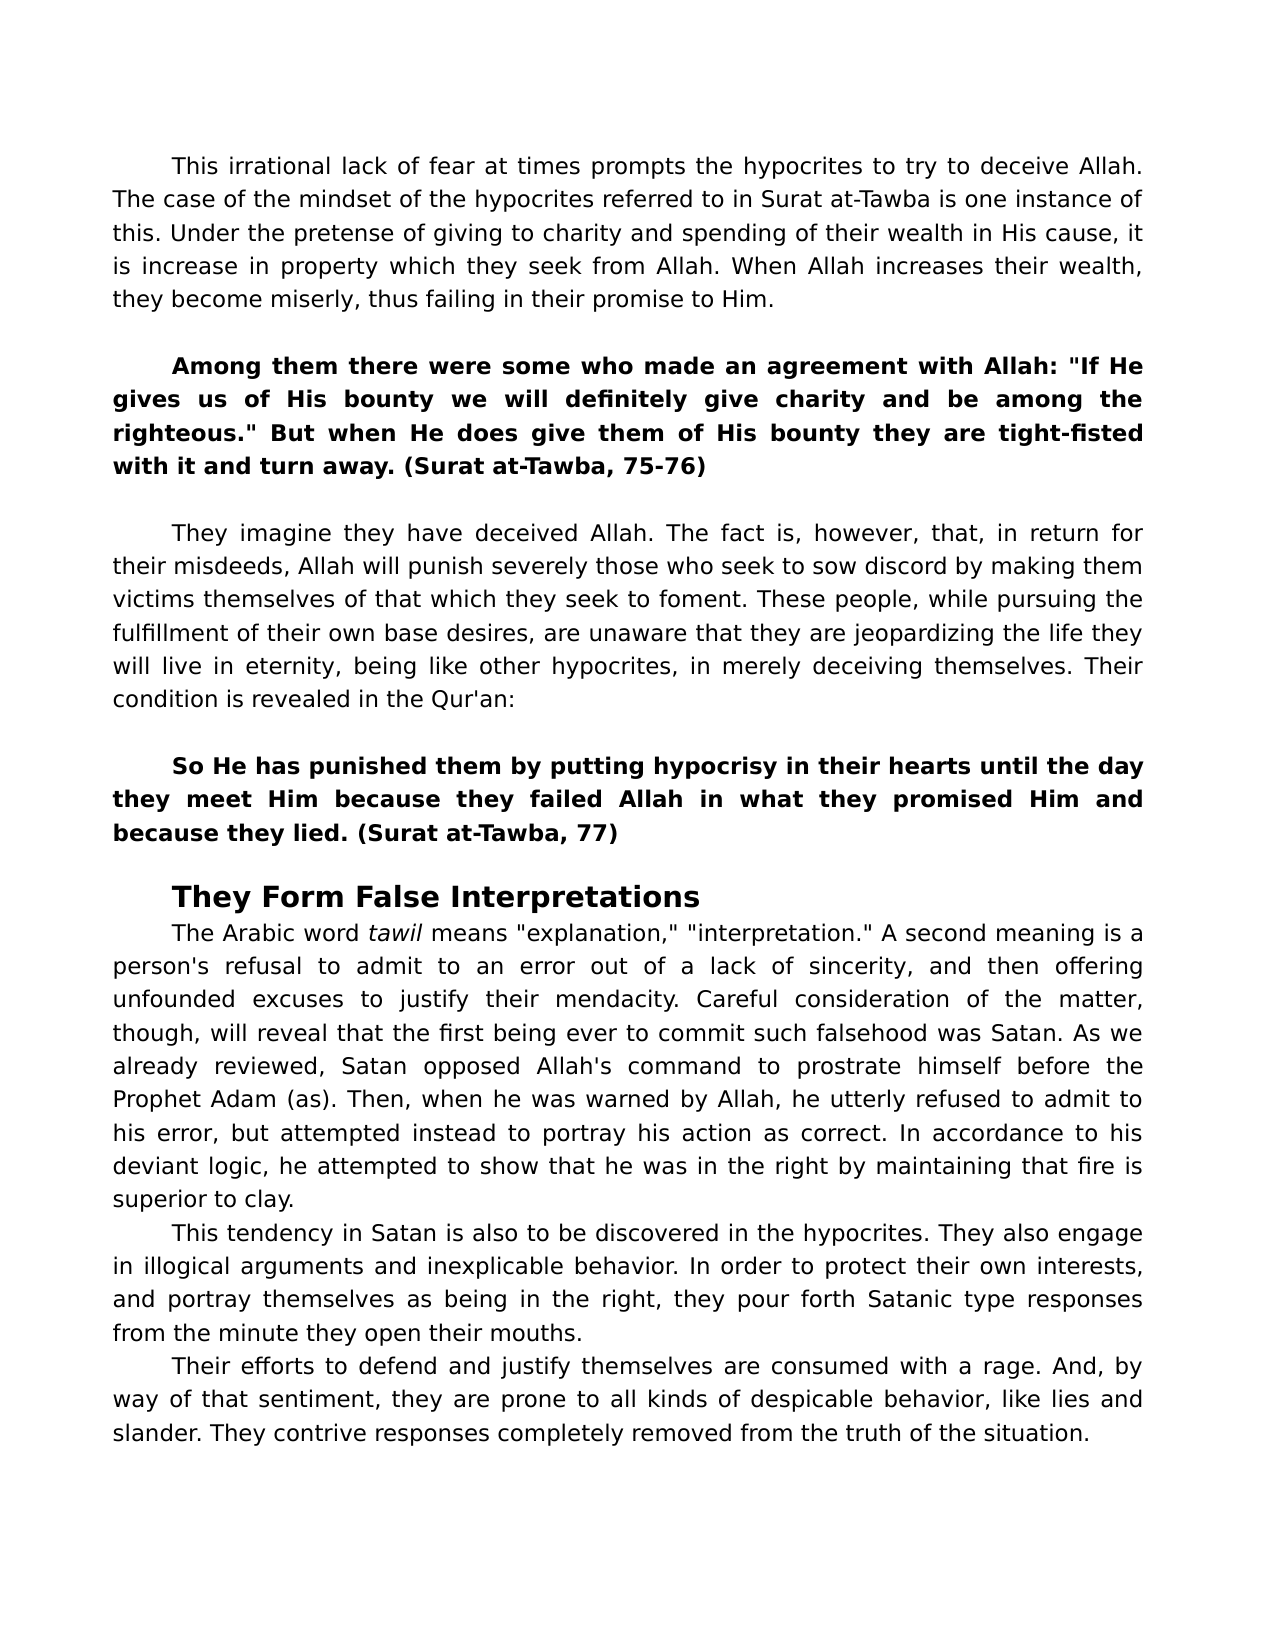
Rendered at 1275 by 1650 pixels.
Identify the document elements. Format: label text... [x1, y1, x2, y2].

text This irrational lack of fear at times prompts the hypocrites to try to deceive Allah. The case of the mindset of the hypocrites referred to in Surat at-Tawba is one instance of this. Under the pretense of giving to charity and spending of their wealth in His cause, it is increase in property which they seek from Allah. When Allah increases their wealth, they become miserly, thus failing in their promise to Him. [112, 148, 1145, 314]
text The Arabic word tawil means "explanation," "interpretation." A second meaning is a person's refusal to admit to an error out of a lack of sincerity, and then offering unfounded excuses to justify their mendacity. Careful consideration of the matter, though, will reveal that the first being ever to commit such falsehood was Satan. As we already reviewed, Satan opposed Allah's command to prostrate himself before the Prophet Adam (as). Then, when he was warned by Allah, he utterly refused to admit to his error, but attempted instead to portray his action as correct. In accordance to his deviant logic, he attempted to show that he was in the right by maintaining that fire is superior to clay. [112, 914, 1145, 1214]
text This tendency in Satan is also to be discovered in the hypocrites. They also engage in illogical arguments and inexplicable behavior. In order to protect their own interests, and portray themselves as being in the right, they pour forth Satanic type responses from the minute they open their mouths. [112, 1214, 1145, 1348]
text Among them there were some who made an agreement with Allah: "If He gives us of His bounty we will definitely give charity and be among the righteous." But when He does give them of His bounty they are tight-fisted with it and turn away. (Surat at-Tawba, 75-76) [112, 348, 1145, 481]
text They imagine they have deceived Allah. The fact is, however, that, in return for their misdeeds, Allah will punish severely those who seek to sow discord by making them victims themselves of that which they seek to foment. These people, while pursuing the fulfillment of their own base desires, are unaware that they are jeopardizing the life they will live in eternity, being like other hypocrites, in merely deceiving themselves. Their condition is revealed in the Qur'an: [112, 514, 1145, 714]
text They Form False Interpretations [112, 881, 1145, 914]
text So He has punished them by putting hypocrisy in their hearts until the day they meet Him because they failed Allah in what they promised Him and because they lied. (Surat at-Tawba, 77) [112, 748, 1145, 848]
text Their efforts to defend and justify themselves are consumed with a rage. And, by way of that sentiment, they are prone to all kinds of despicable behavior, like lies and slander. They contrive responses completely removed from the truth of the situation. [112, 1348, 1145, 1448]
